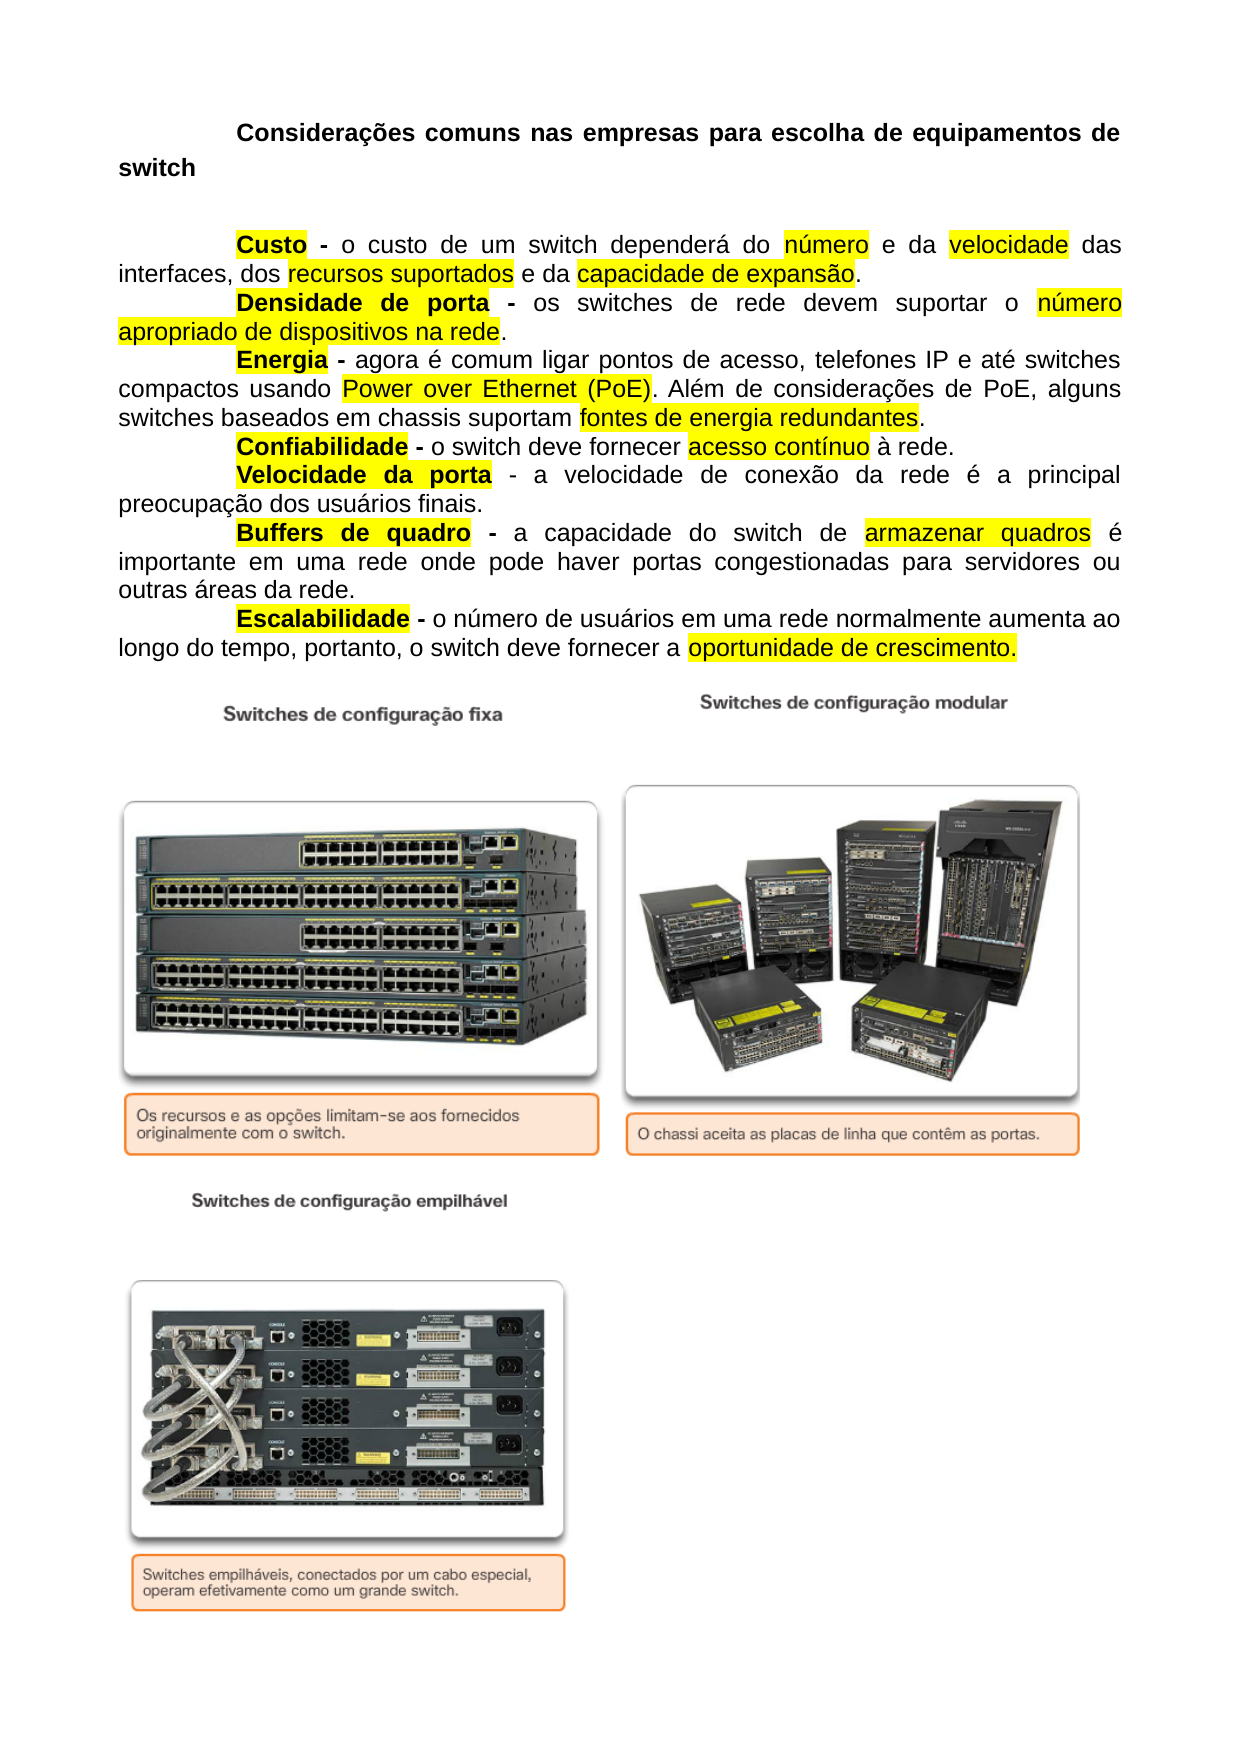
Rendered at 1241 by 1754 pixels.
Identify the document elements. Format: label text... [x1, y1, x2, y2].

picture [118, 700, 607, 1157]
text Confiabilidade - o switch deve fornecer acesso contínuo à rede. [118, 432, 1122, 460]
text Densidade de porta - os switches de rede devem suportar o número apropriado de dispositivos na rede. [118, 288, 1122, 345]
picture [118, 1191, 570, 1617]
text Considerações comuns nas empresas para escolha de equipamentos de switch [118, 118, 1122, 181]
text Energia - agora é comum ligar pontos de acesso, telefones IP e até switches compactos usando Power over Ethernet (PoE). Além de considerações de PoE, alguns switches baseados em chassis suportam fontes de energia redundantes. [118, 345, 1122, 432]
text Buffers de quadro - a capacidade do switch de armazenar quadros é importante em uma rede onde pode haver portas congestionadas para servidores ou outras áreas da rede. [118, 518, 1122, 604]
text Escalabilidade - o número de usuários em uma rede normalmente aumenta ao longo do tempo, portanto, o switch deve fornecer a oportunidade de crescimento. [118, 604, 1122, 662]
text Velocidade da porta - a velocidade de conexão da rede é a principal preocupação dos usuários finais. [118, 460, 1122, 518]
picture [620, 690, 1081, 1157]
text Custo - o custo de um switch dependerá do número e da velocidade das interfaces, dos recursos suportados e da capacidade de expansão. [118, 230, 1122, 288]
